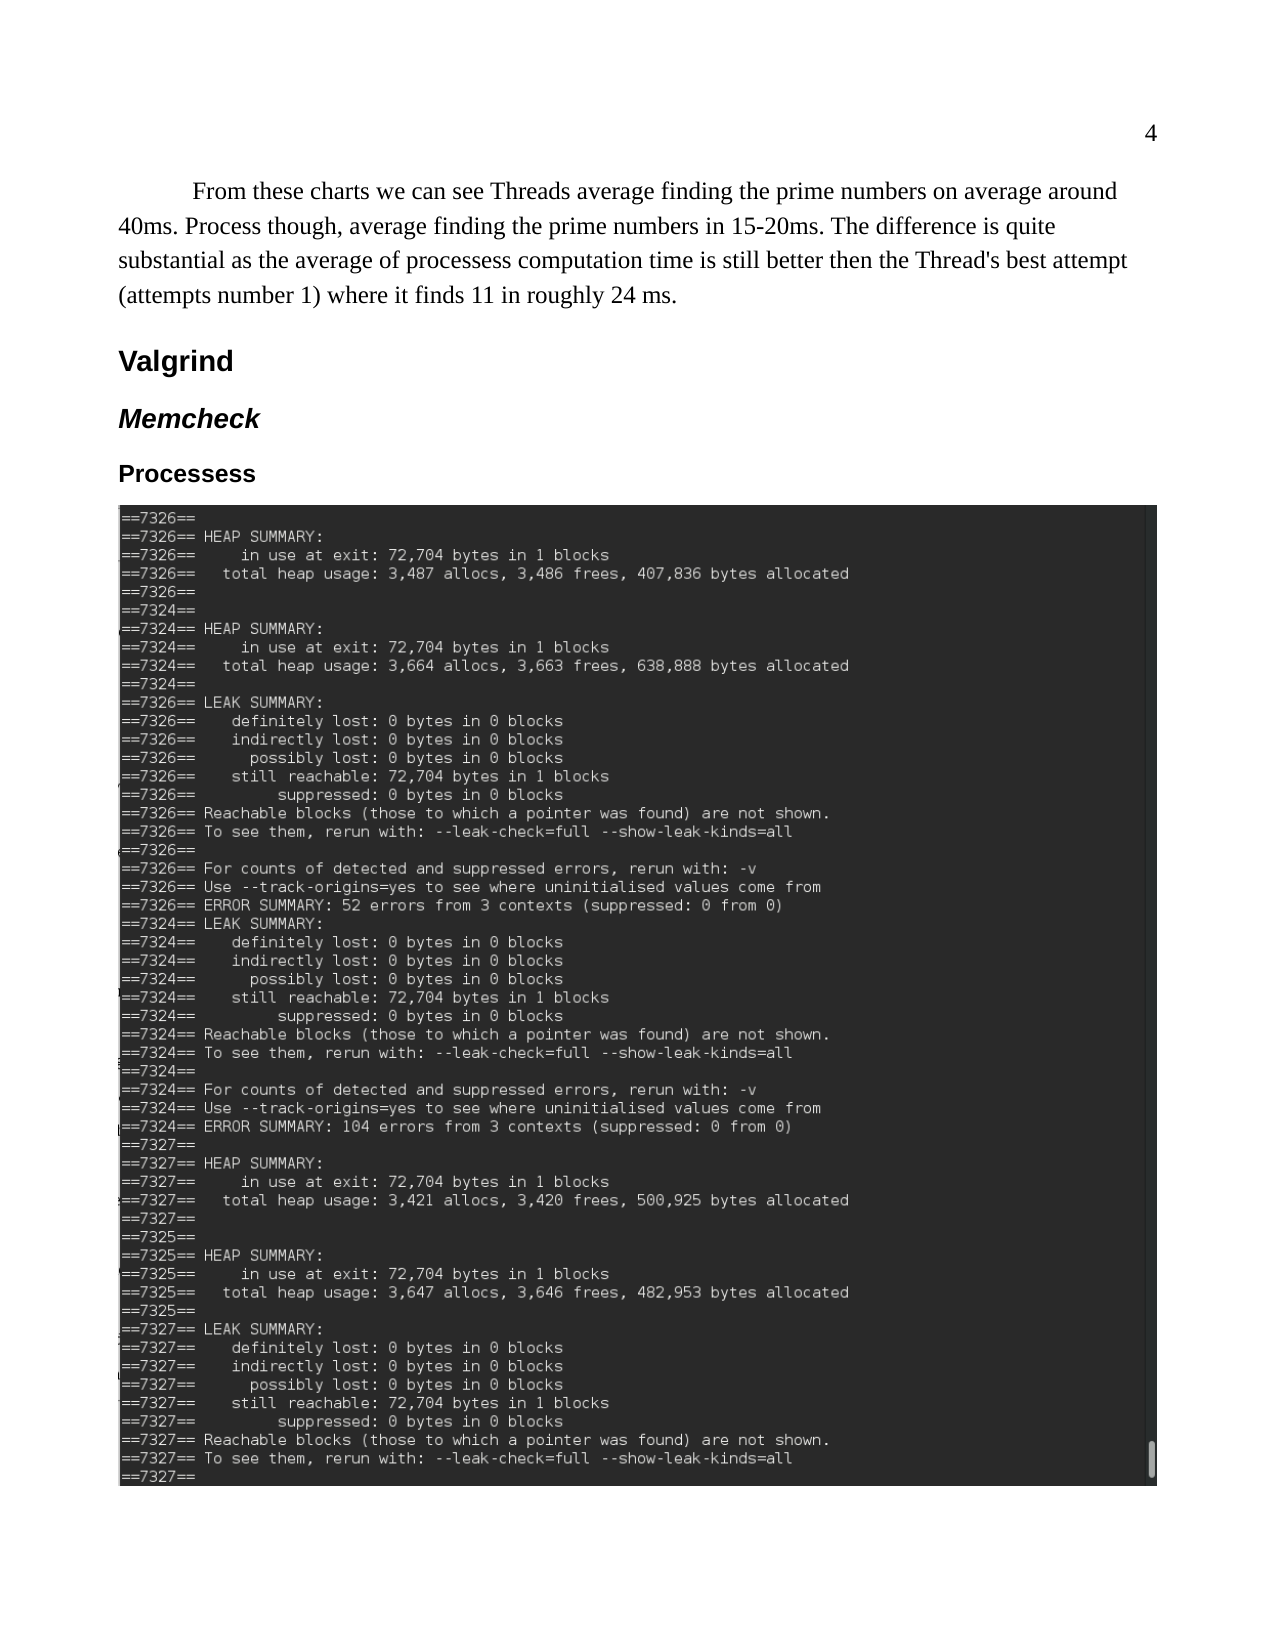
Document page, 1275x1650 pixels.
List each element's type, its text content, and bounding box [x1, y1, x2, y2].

subtitle Valgrind [118, 343, 1157, 377]
picture [118, 505, 1157, 1486]
subtitle Processess [118, 459, 1157, 488]
subtitle Memcheck [118, 402, 1157, 434]
text From these charts we can see Threads average finding the prime numbers on average around 40ms. Process though, average finding the prime numbers in 15-20ms. The difference is quite substantial as the average of processess computation time is still better then the Thread's best attempt (attempts number 1) where it finds 11 in roughly 24 ms. [118, 176, 1157, 308]
